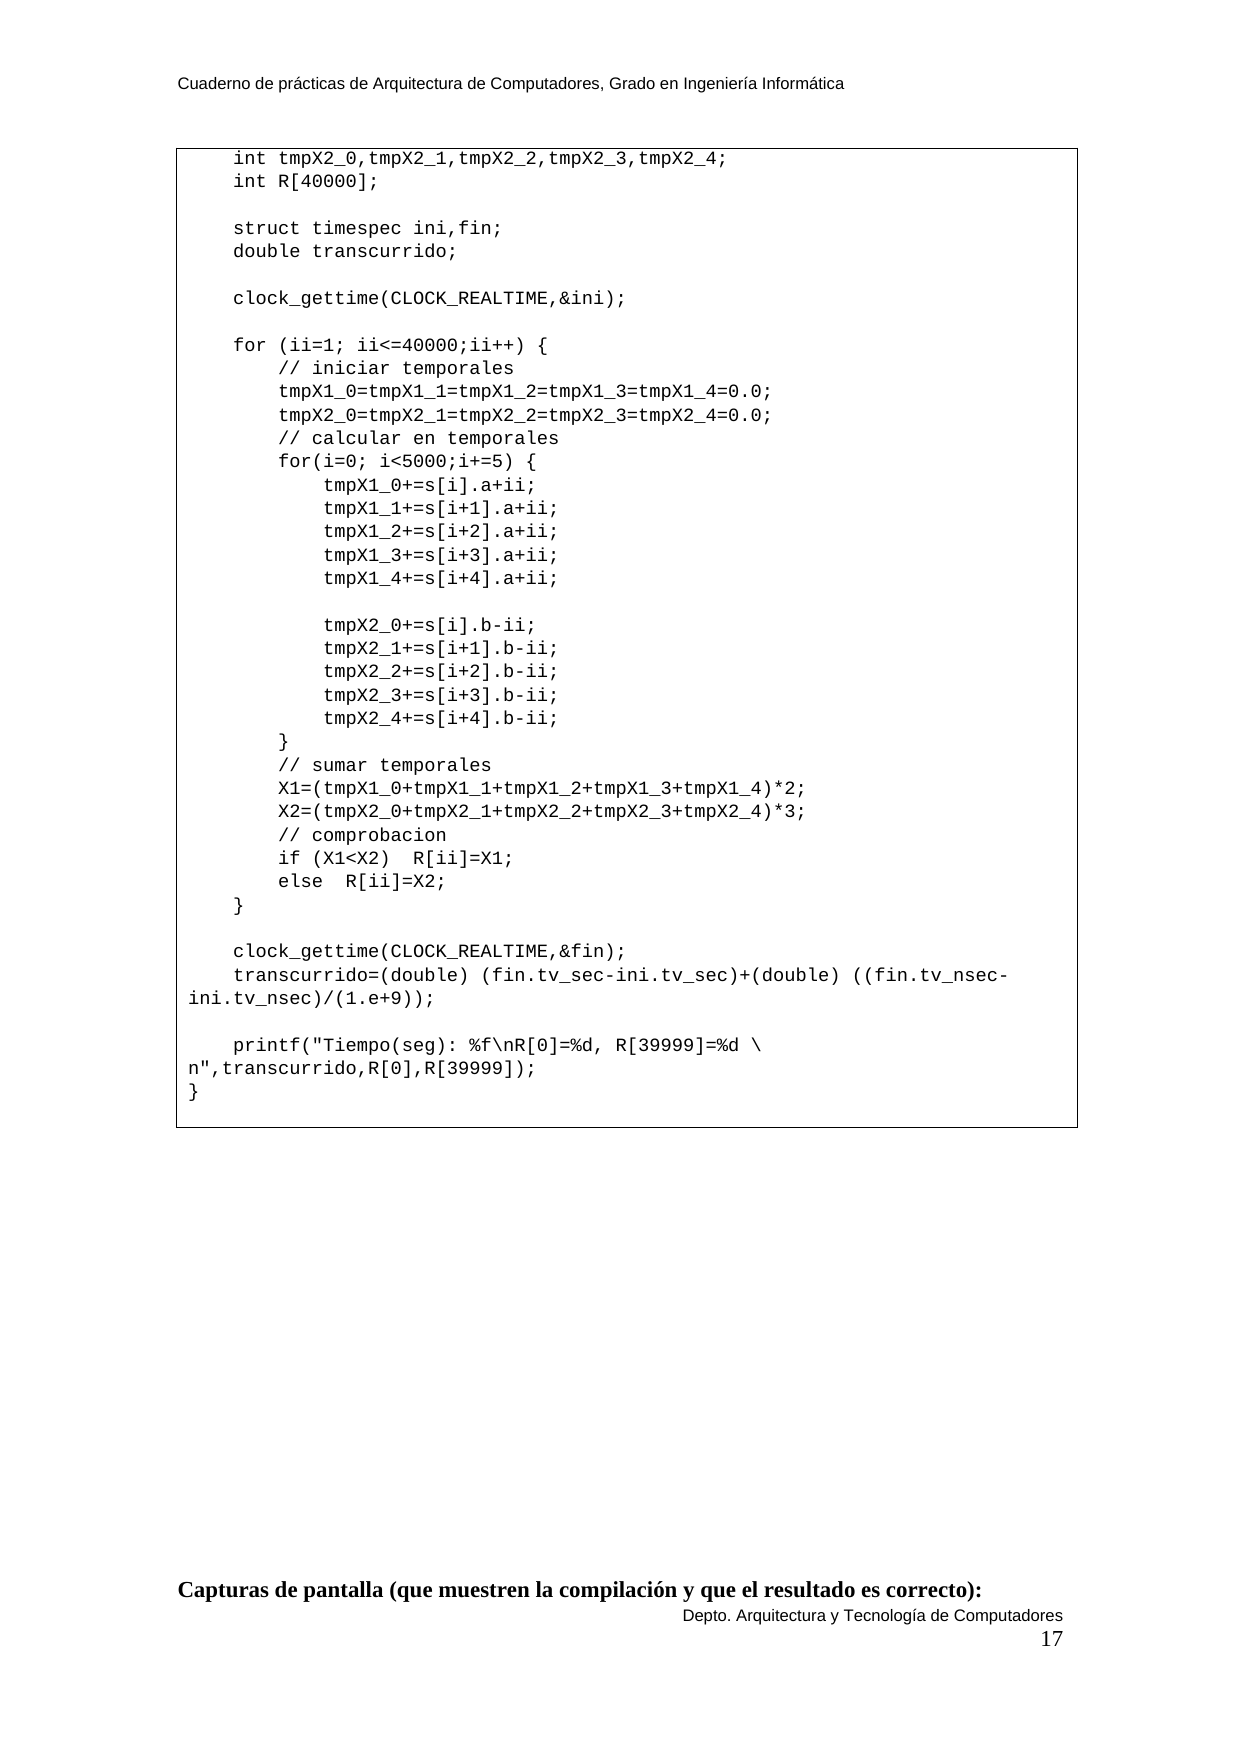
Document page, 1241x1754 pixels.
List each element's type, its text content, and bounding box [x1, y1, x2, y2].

table_header int tmpX2_0,tmpX2_1,tmpX2_2,tmpX2_3,tmpX2_4; int R[40000]; struct timespec ini,fin; double transcurrido; clock_gettime(CLOCK_REALTIME,&ini); for (ii=1; ii<=40000;ii++) { // iniciar temporales tmpX1_0=tmpX1_1=tmpX1_2=tmpX1_3=tmpX1_4=0.0; tmpX2_0=tmpX2_1=tmpX2_2=tmpX2_3=tmpX2_4=0.0; // calcular en temporales for(i=0; i<5000;i+=5) { tmpX1_0+=s[i].a+ii; tmpX1_1+=s[i+1].a+ii; tmpX1_2+=s[i+2].a+ii; tmpX1_3+=s[i+3].a+ii; tmpX1_4+=s[i+4].a+ii; tmpX2_0+=s[i].b-ii; tmpX2_1+=s[i+1].b-ii; tmpX2_2+=s[i+2].b-ii; tmpX2_3+=s[i+3].b-ii; tmpX2_4+=s[i+4].b-ii; } // sumar temporales X1=(tmpX1_0+tmpX1_1+tmpX1_2+tmpX1_3+tmpX1_4)*2; X2=(tmpX2_0+tmpX2_1+tmpX2_2+tmpX2_3+tmpX2_4)*3; // comprobacion if (X1<X2) R[ii]=X1; else R[ii]=X2; } clock_gettime(CLOCK_REALTIME,&fin); transcurrido=(double) (fin.tv_sec-ini.tv_sec)+(double) ((fin.tv_nsec-ini.tv_nsec)/(1.e+9)); printf("Tiempo(seg): %f\nR[0]=%d, R[39999]=%d \n",transcurrido,R[0],R[39999]); } [177, 149, 1077, 1127]
text Capturas de pantalla (que muestren la compilación y que el resultado es correcto): [177, 1576, 1063, 1602]
